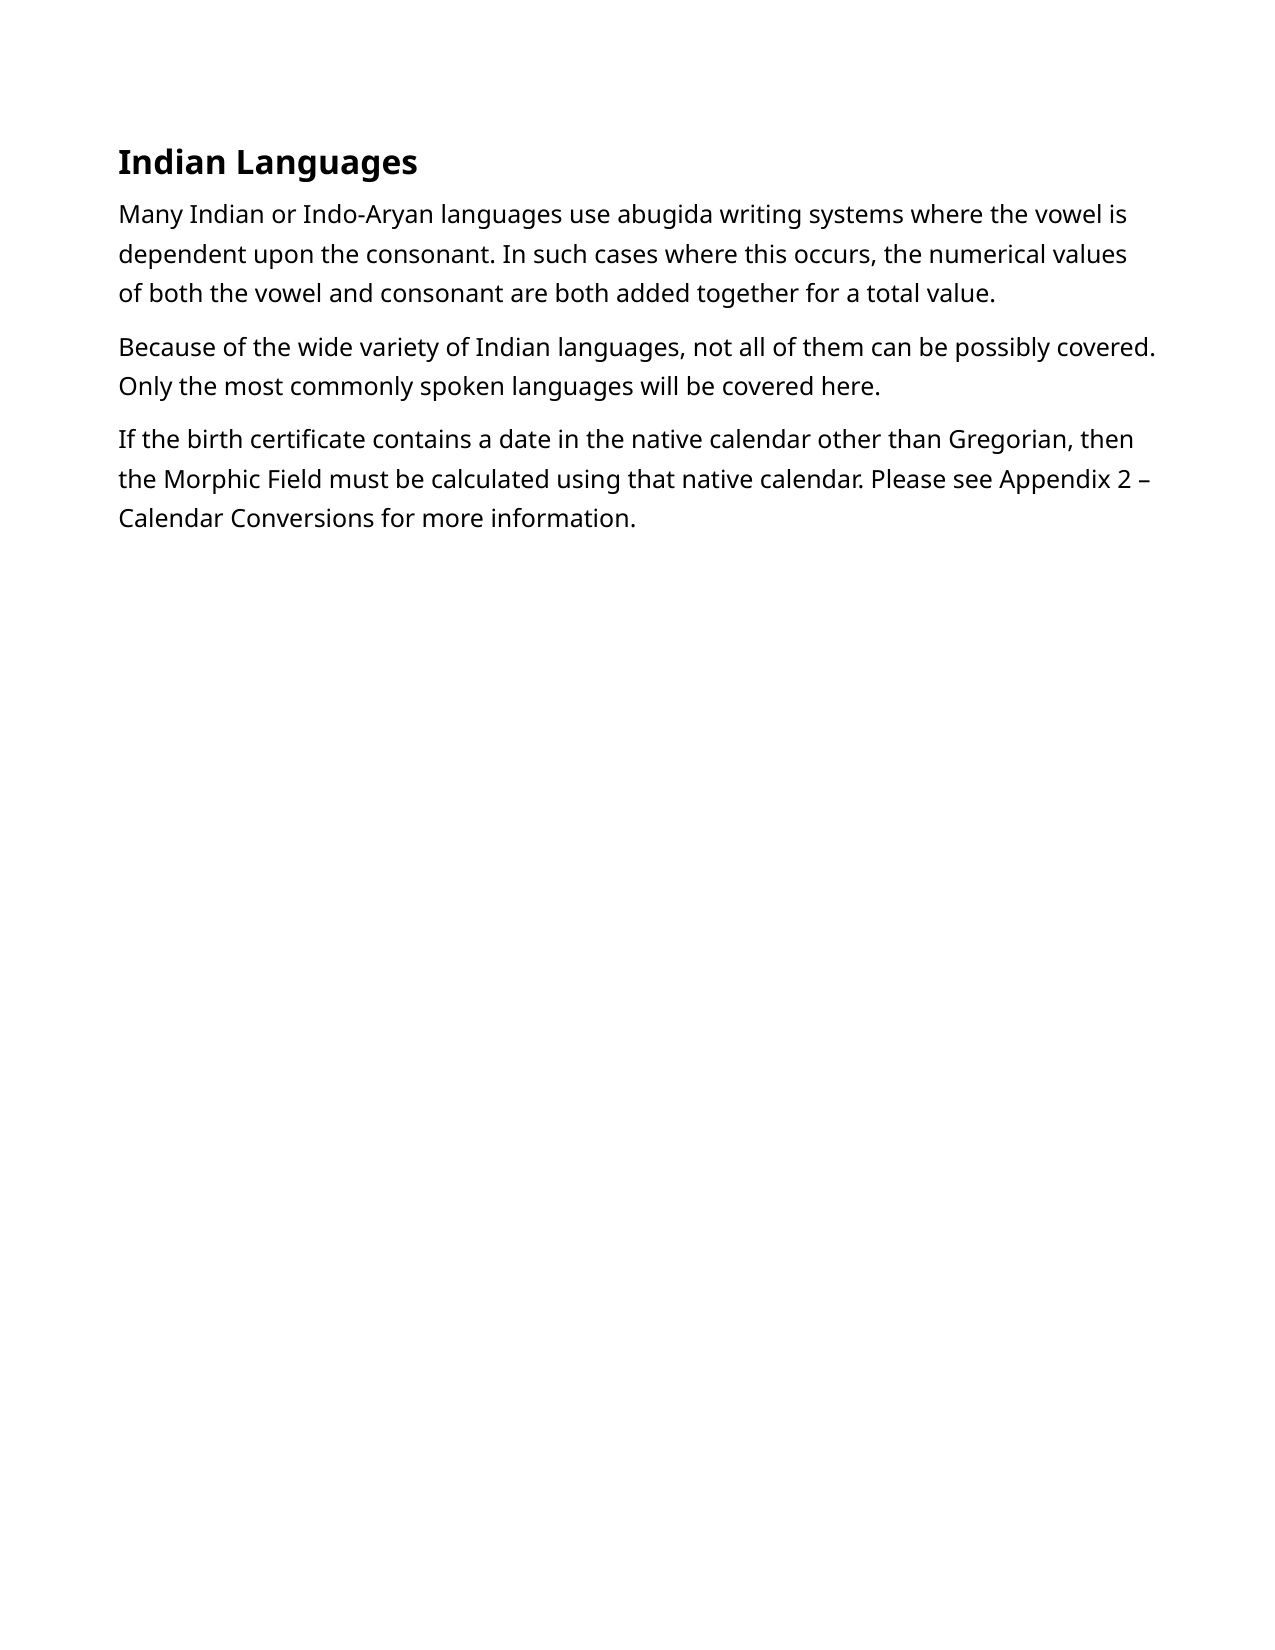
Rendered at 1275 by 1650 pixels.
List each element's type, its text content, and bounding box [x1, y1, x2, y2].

text If the birth certificate contains a date in the native calendar other than Gregorian, then the Morphic Field must be calculated using that native calendar. Please see Appendix 2 – Calendar Conversions for more information. [118, 422, 1157, 534]
text Many Indian or Indo-Aryan languages use abugida writing systems where the vowel is dependent upon the consonant. In such cases where this occurs, the numerical values of both the vowel and consonant are both added together for a total value. [118, 197, 1157, 309]
subtitle Indian Languages [118, 139, 1157, 185]
text Because of the wide variety of Indian languages, not all of them can be possibly covered. Only the most commonly spoken languages will be covered here. [118, 329, 1157, 402]
